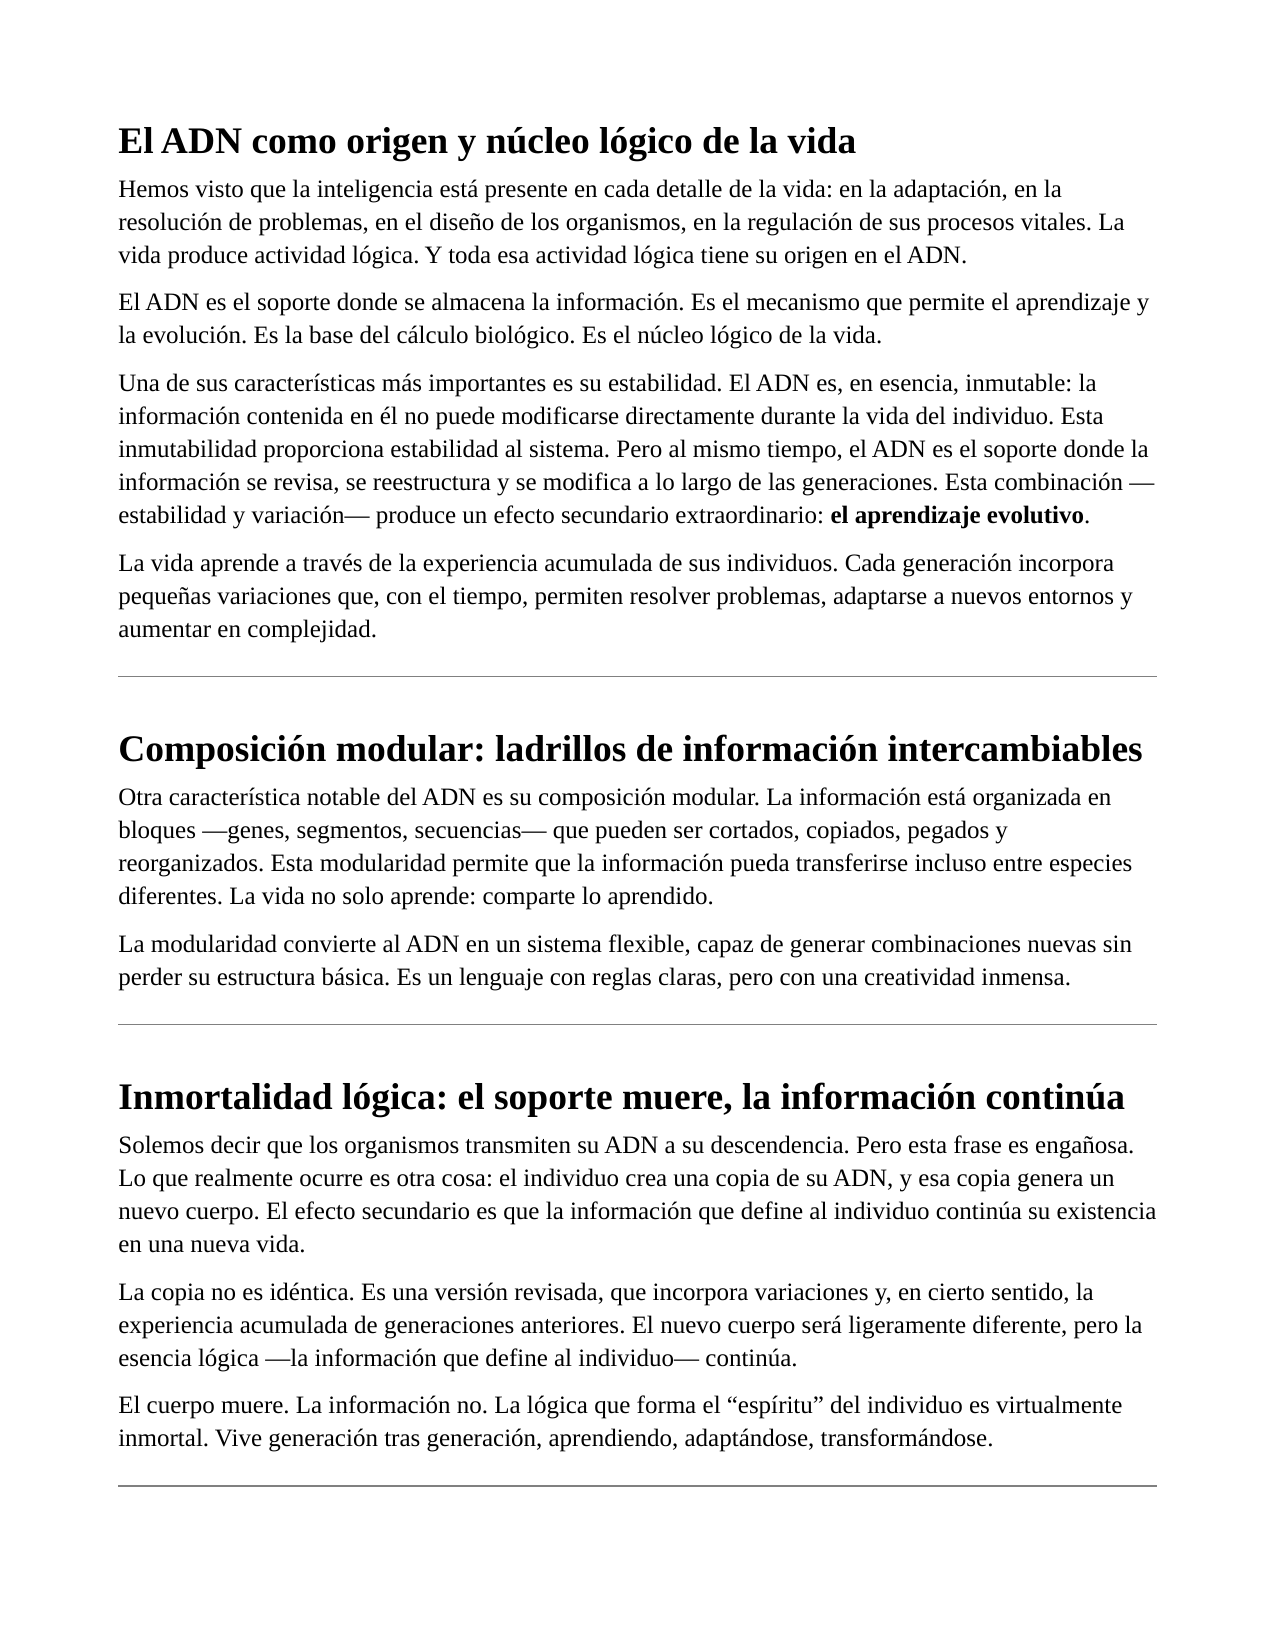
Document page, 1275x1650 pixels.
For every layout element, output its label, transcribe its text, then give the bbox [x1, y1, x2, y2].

text La modularidad convierte al ADN en un sistema flexible, capaz de generar combinaciones nuevas sin perder su estructura básica. Es un lenguaje con reglas claras, pero con una creatividad inmensa. [118, 929, 1157, 991]
subtitle El ADN como origen y núcleo lógico de la vida [118, 118, 1157, 161]
text Hemos visto que la inteligencia está presente en cada detalle de la vida: en la adaptación, en la resolución de problemas, en el diseño de los organismos, en la regulación de sus procesos vitales. La vida produce actividad lógica. Y toda esa actividad lógica tiene su origen en el ADN. [118, 174, 1157, 268]
text Solemos decir que los organismos transmiten su ADN a su descendencia. Pero esta frase es engañosa. Lo que realmente ocurre es otra cosa: el individuo crea una copia de su ADN, y esa copia genera un nuevo cuerpo. El efecto secundario es que la información que define al individuo continúa su existencia en una nueva vida. [118, 1130, 1157, 1258]
text La vida aprende a través de la experiencia acumulada de sus individuos. Cada generación incorpora pequeñas variaciones que, con el tiempo, permiten resolver problemas, adaptarse a nuevos entornos y aumentar en complejidad. [118, 548, 1157, 642]
text Una de sus características más importantes es su estabilidad. El ADN es, en esencia, inmutable: la información contenida en él no puede modificarse directamente durante la vida del individuo. Esta inmutabilidad proporciona estabilidad al sistema. Pero al mismo tiempo, el ADN es el soporte donde la información se revisa, se reestructura y se modifica a lo largo de las generaciones. Esta combinación —estabilidad y variación— produce un efecto secundario extraordinario: el aprendizaje evolutivo. [118, 368, 1157, 529]
text El ADN es el soporte donde se almacena la información. Es el mecanismo que permite el aprendizaje y la evolución. Es la base del cálculo biológico. Es el núcleo lógico de la vida. [118, 287, 1157, 349]
subtitle Inmortalidad lógica: el soporte muere, la información continúa [118, 1074, 1157, 1118]
subtitle Composición modular: ladrillos de información intercambiables [118, 726, 1157, 769]
text El cuerpo muere. La información no. La lógica que forma el “espíritu” del individuo es virtualmente inmortal. Vive generación tras generación, aprendiendo, adaptándose, transformándose. [118, 1390, 1157, 1452]
text La copia no es idéntica. Es una versión revisada, que incorpora variaciones y, en cierto sentido, la experiencia acumulada de generaciones anteriores. El nuevo cuerpo será ligeramente diferente, pero la esencia lógica —la información que define al individuo— continúa. [118, 1277, 1157, 1372]
text Otra característica notable del ADN es su composición modular. La información está organizada en bloques —genes, segmentos, secuencias— que pueden ser cortados, copiados, pegados y reorganizados. Esta modularidad permite que la información pueda transferirse incluso entre especies diferentes. La vida no solo aprende: comparte lo aprendido. [118, 782, 1157, 910]
